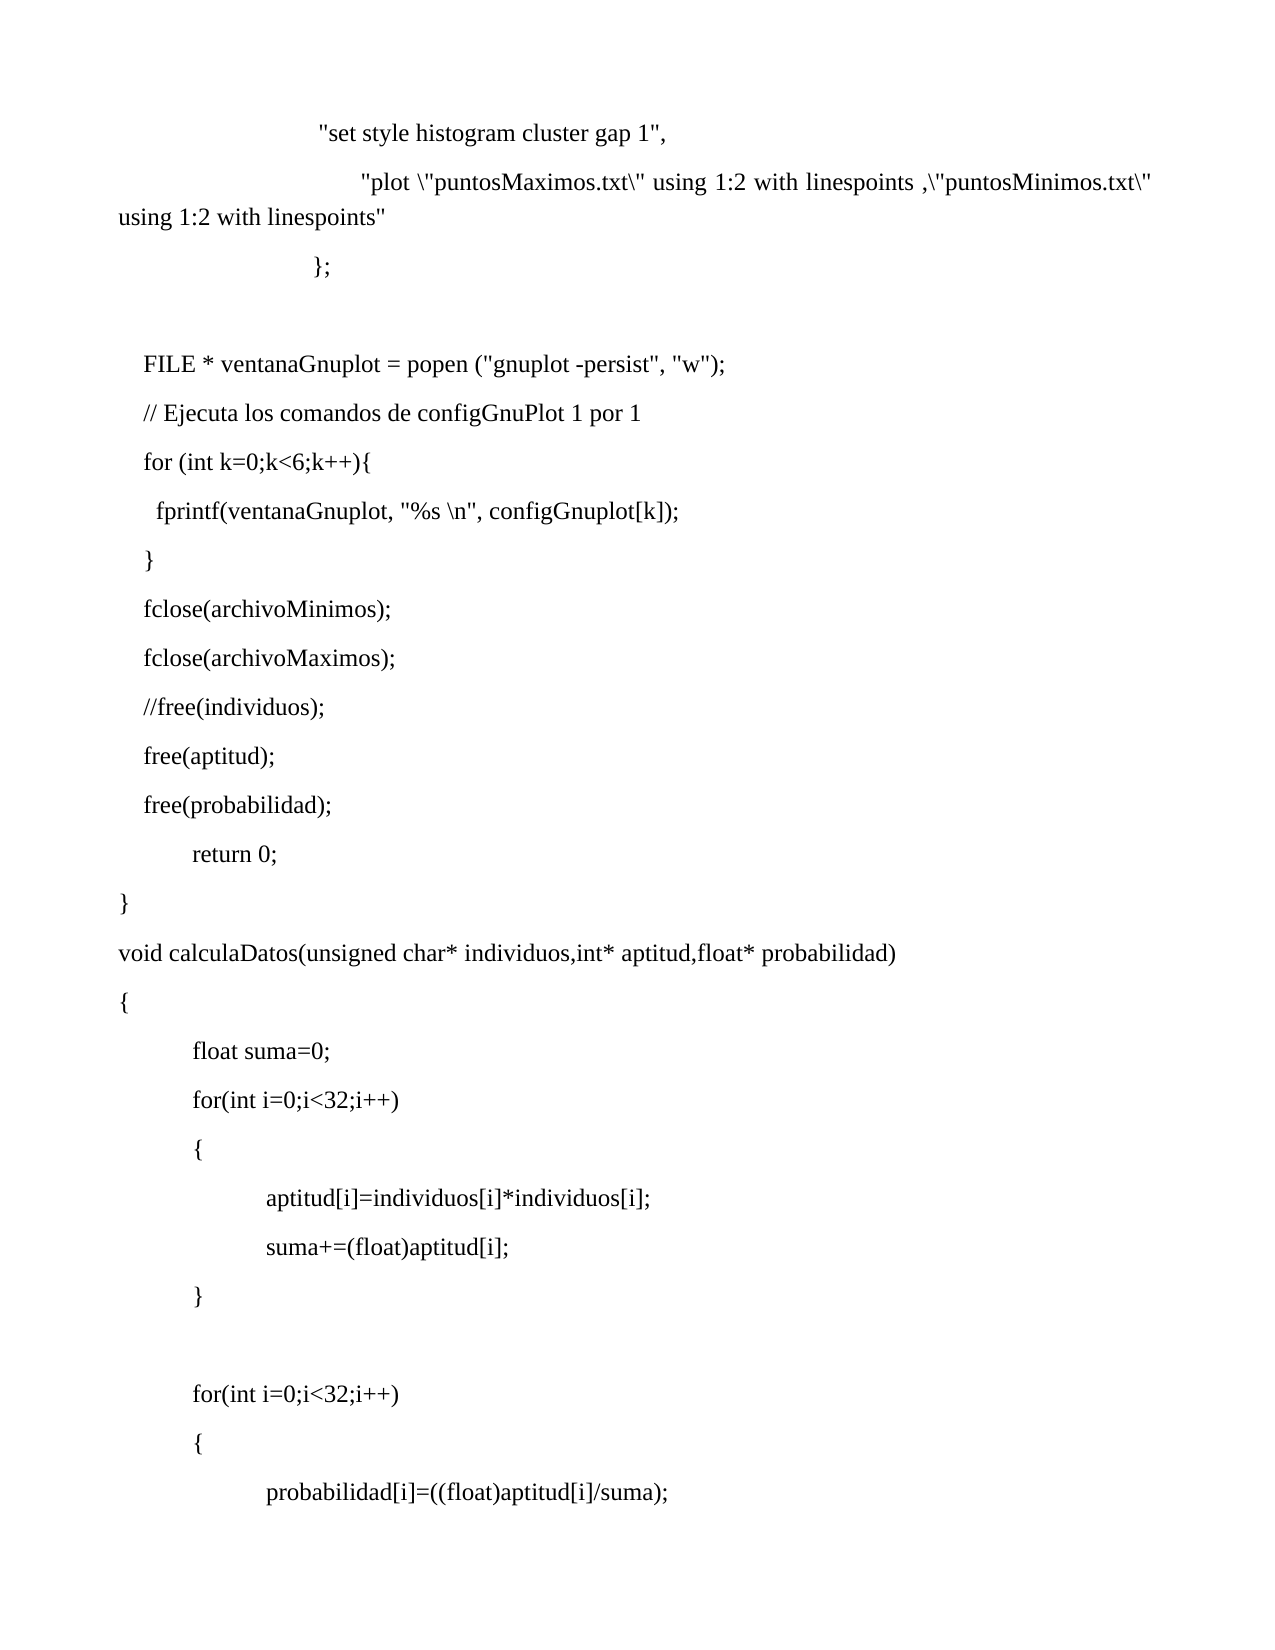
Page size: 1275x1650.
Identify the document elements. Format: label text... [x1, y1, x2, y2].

text FILE * ventanaGnuplot = popen ("gnuplot -persist", "w"); [118, 349, 1157, 378]
text for(int i=0;i<32;i++) [118, 1085, 1157, 1113]
text { [118, 1428, 1157, 1457]
text for(int i=0;i<32;i++) [118, 1379, 1157, 1408]
text void calculaDatos(unsigned char* individuos,int* aptitud,float* probabilidad) [118, 938, 1157, 966]
text { [118, 1134, 1157, 1163]
text aptitud[i]=individuos[i]*individuos[i]; [118, 1183, 1157, 1212]
text free(probabilidad); [118, 790, 1157, 819]
text free(aptitud); [118, 741, 1157, 770]
text { [118, 987, 1157, 1015]
text "plot \"puntosMaximos.txt\" using 1:2 with linespoints ,\"puntosMinimos.txt\" using 1:2 with linespoints" [118, 167, 1157, 230]
text fprintf(ventanaGnuplot, "%s \n", configGnuplot[k]); [118, 496, 1157, 525]
text fclose(archivoMinimos); [118, 594, 1157, 623]
text }; [118, 251, 1157, 279]
text //free(individuos); [118, 692, 1157, 721]
text // Ejecuta los comandos de configGnuPlot 1 por 1 [118, 398, 1157, 427]
text float suma=0; [118, 1036, 1157, 1064]
text "set style histogram cluster gap 1", [118, 118, 1157, 147]
text fclose(archivoMaximos); [118, 643, 1157, 672]
text } [118, 545, 1157, 574]
text return 0; [118, 839, 1157, 868]
text for (int k=0;k<6;k++){ [118, 447, 1157, 476]
text probabilidad[i]=((float)aptitud[i]/suma); [118, 1477, 1157, 1506]
text } [118, 1281, 1157, 1310]
text } [118, 888, 1157, 917]
text suma+=(float)aptitud[i]; [118, 1232, 1157, 1261]
